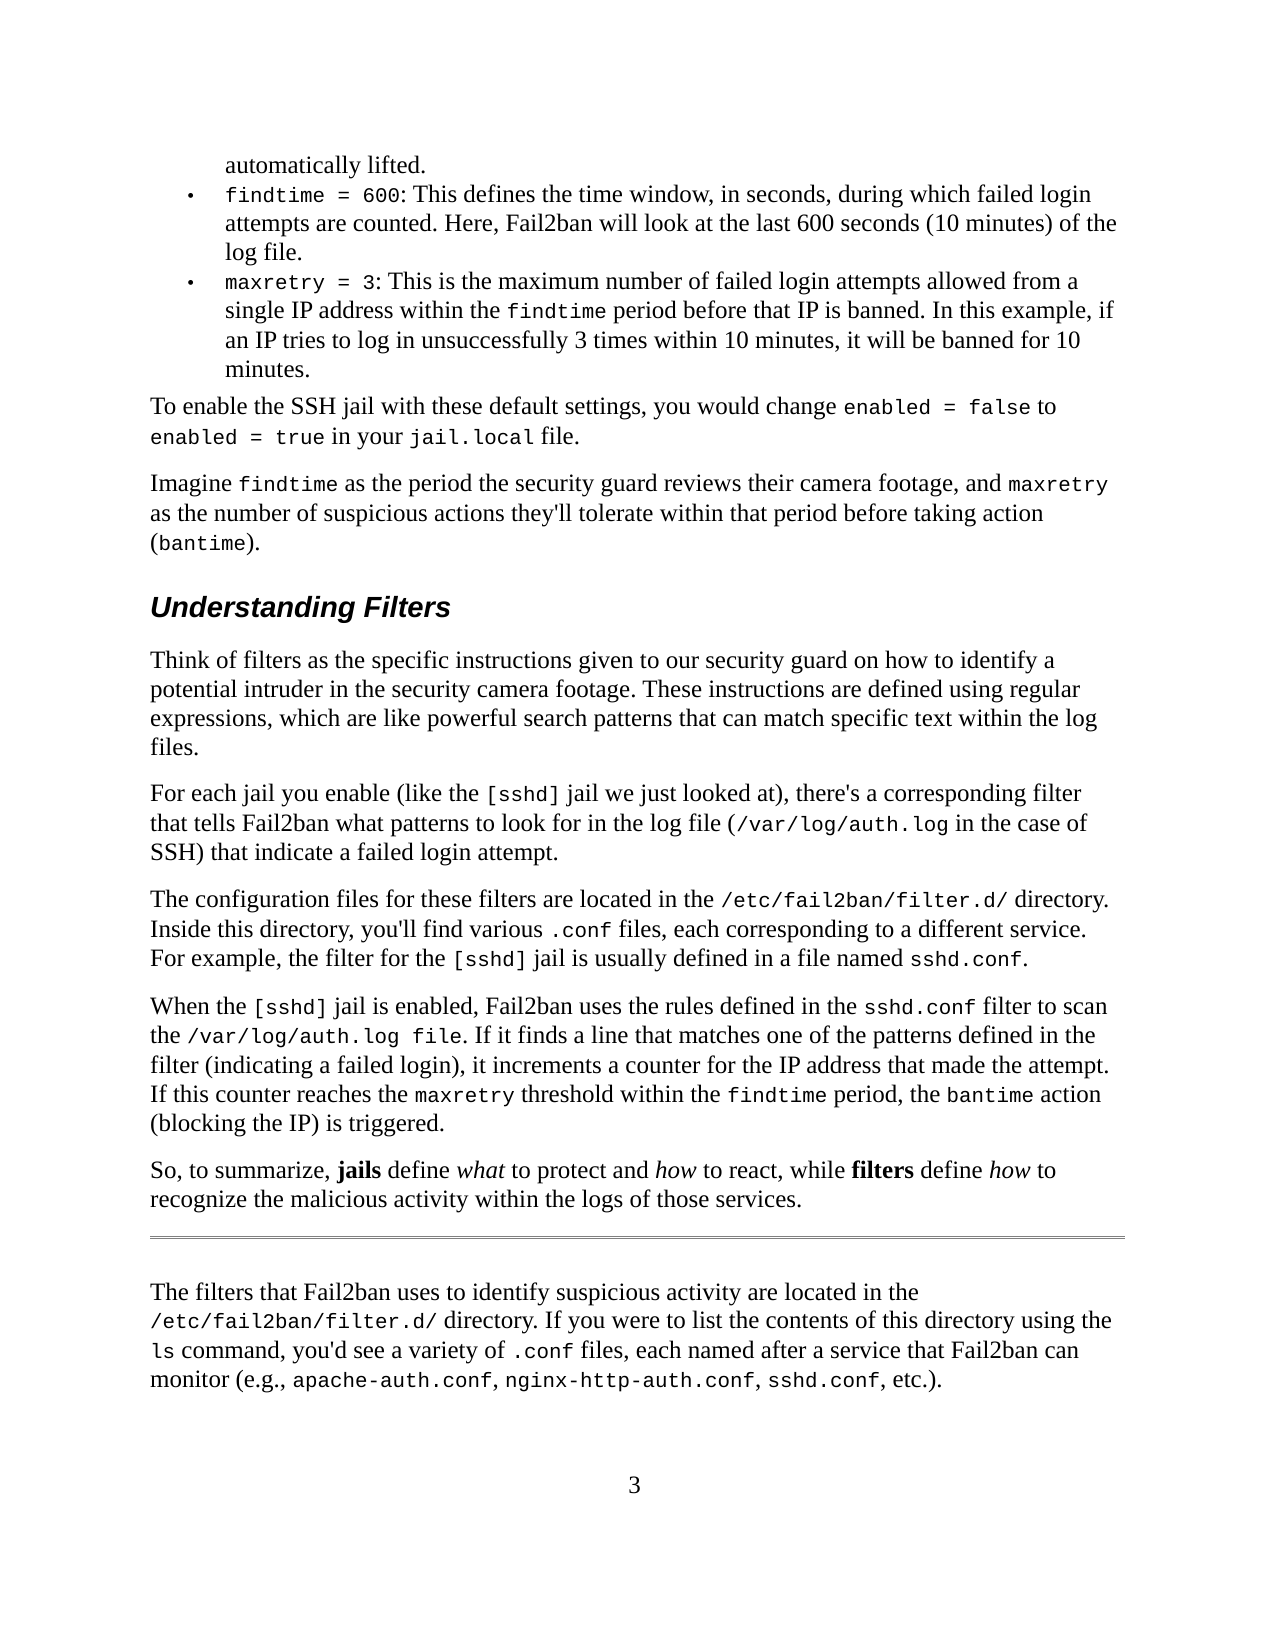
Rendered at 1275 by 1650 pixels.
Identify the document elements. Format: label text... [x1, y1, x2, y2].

list maxretry = 3: This is the maximum number of failed login attempts allowed from a single IP address within the findtime period before that IP is banned. In this example, if an IP tries to log in unsuccessfully 3 times within 10 minutes, it will be banned for 10 minutes. [187, 266, 1125, 382]
list findtime = 600: This defines the time window, in seconds, during which failed login attempts are counted. Here, Fail2ban will look at the last 600 seconds (10 minutes) of the log file. [187, 179, 1125, 266]
text For each jail you enable (like the [sshd] jail we just looked at), there's a corresponding filter that tells Fail2ban what patterns to look for in the log file (/var/log/auth.log in the case of SSH) that indicate a failed login attempt. [150, 778, 1125, 866]
text Think of filters as the specific instructions given to our security guard on how to identify a potential intruder in the security camera footage. These instructions are defined using regular expressions, which are like powerful search patterns that can match specific text within the log files. [150, 645, 1125, 760]
text So, to summarize, jails define what to protect and how to react, while filters define how to recognize the malicious activity within the logs of those services. [150, 1155, 1125, 1212]
text The filters that Fail2ban uses to identify suspicious activity are located in the /etc/fail2ban/filter.d/ directory. If you were to list the contents of this directory using the ls command, you'd see a variety of .conf files, each named after a service that Fail2ban can monitor (e.g., apache-auth.conf, nginx-http-auth.conf, sshd.conf, etc.). [150, 1277, 1125, 1394]
text When the [sshd] jail is enabled, Fail2ban uses the rules defined in the sshd.conf filter to scan the /var/log/auth.log file. If it finds a line that matches one of the patterns defined in the filter (indicating a failed login), it increments a counter for the IP address that made the attempt. If this counter reaches the maxretry threshold within the findtime period, the bantime action (blocking the IP) is triggered. [150, 991, 1125, 1137]
subtitle Understanding Filters [150, 590, 1125, 624]
text The configuration files for these filters are located in the /etc/fail2ban/filter.d/ directory. Inside this directory, you'll find various .conf files, each corresponding to a different service. For example, the filter for the [sshd] jail is usually defined in a file named sshd.conf. [150, 884, 1125, 973]
text Imagine findtime as the period the security guard reviews their camera footage, and maxretry as the number of suspicious actions they'll tolerate within that period before taking action (bantime). [150, 468, 1125, 556]
text To enable the SSH jail with these default settings, you would change enabled = false to enabled = true in your jail.local file. [150, 391, 1125, 451]
list automatically lifted. [187, 150, 1125, 179]
